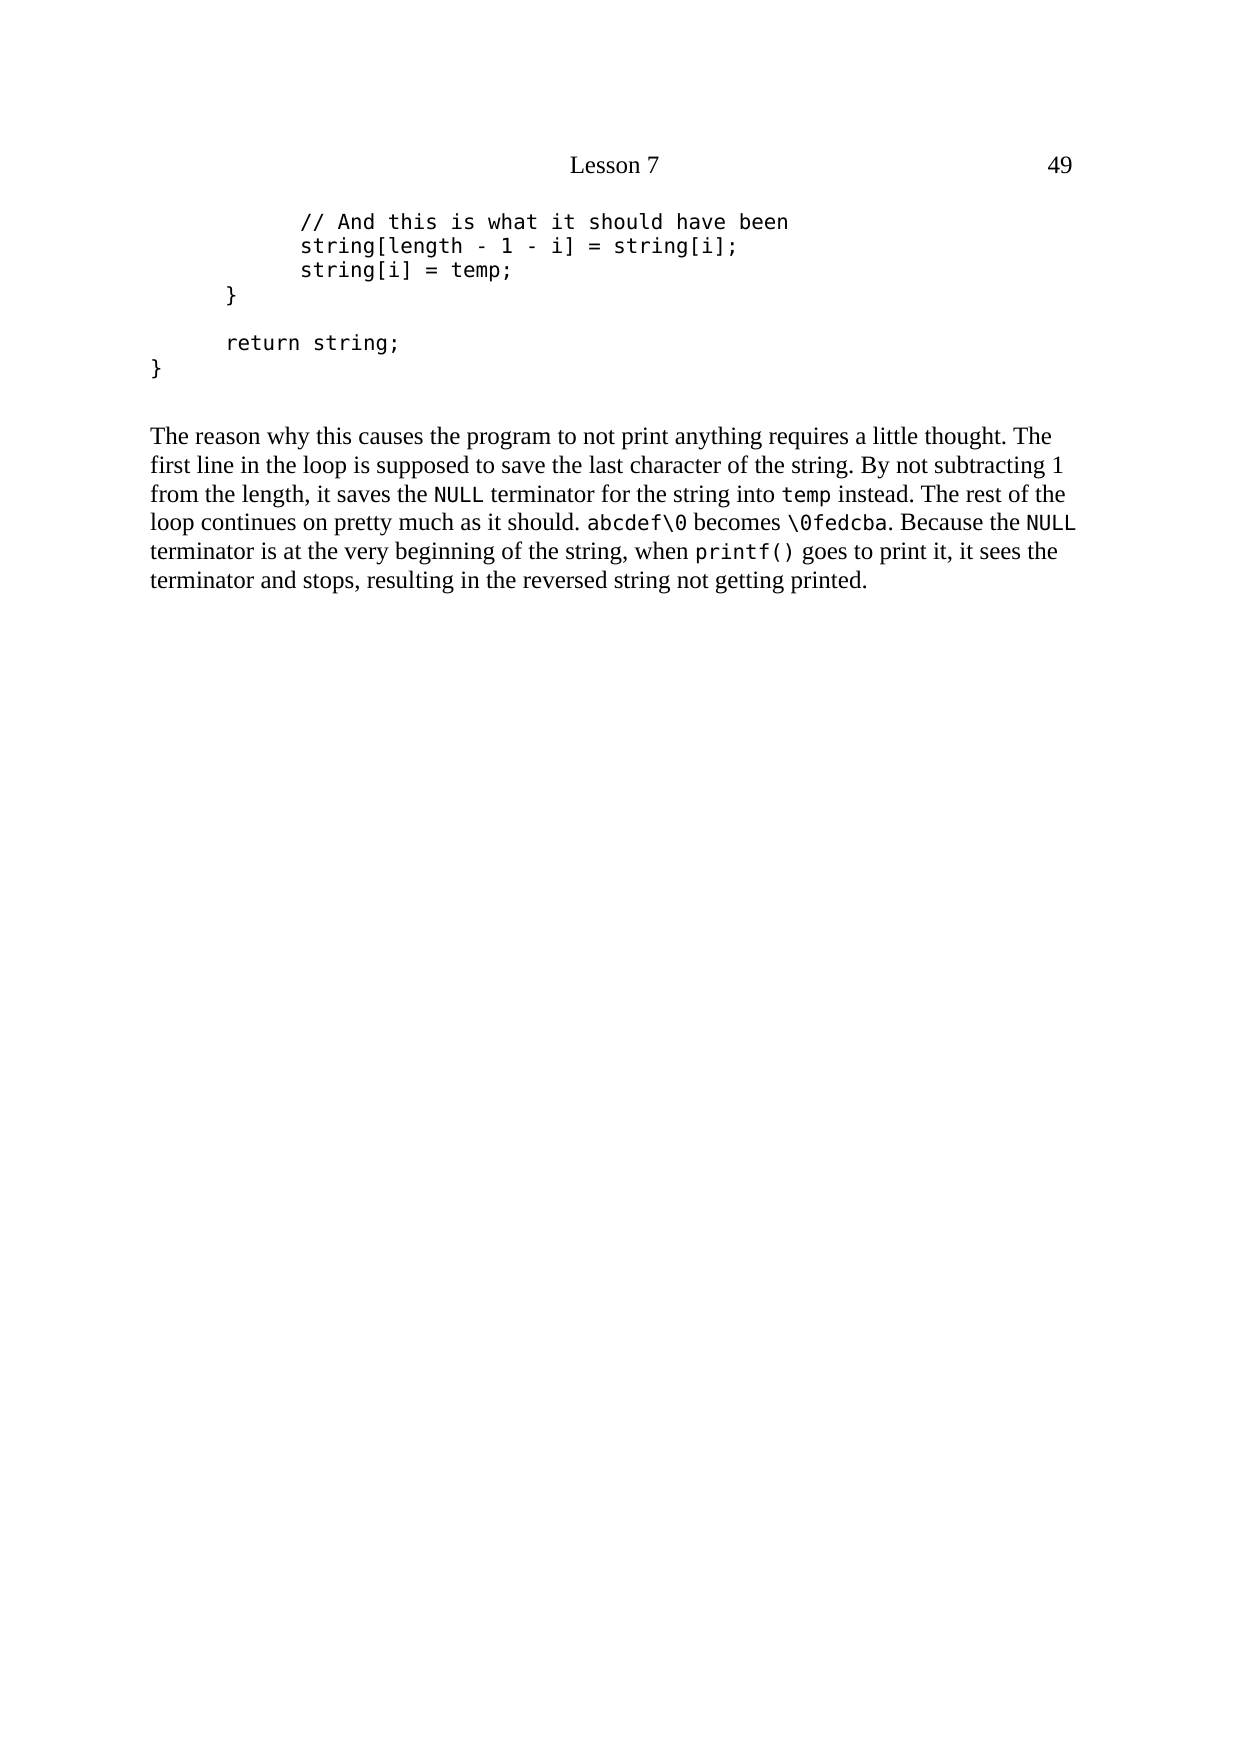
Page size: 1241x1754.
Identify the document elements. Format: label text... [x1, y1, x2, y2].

text return string; [150, 331, 1091, 356]
text // And this is what it should have been [150, 210, 1091, 234]
text The reason why this causes the program to not print anything requires a little thought. The first line in the loop is supposed to save the last character of the string. By not subtracting 1 from the length, it saves the NULL terminator for the string into temp instead. The rest of the loop continues on pretty much as it should. abcdef\0 becomes \0fedcba. Because the NULL terminator is at the very beginning of the string, when printf() goes to print it, it sees the terminator and stops, resulting in the reversed string not getting printed. [150, 421, 1091, 594]
text string[length - 1 - i] = string[i]; [150, 234, 1091, 258]
text } [150, 356, 1091, 380]
text string[i] = temp; [150, 258, 1091, 283]
text } [150, 283, 1091, 307]
